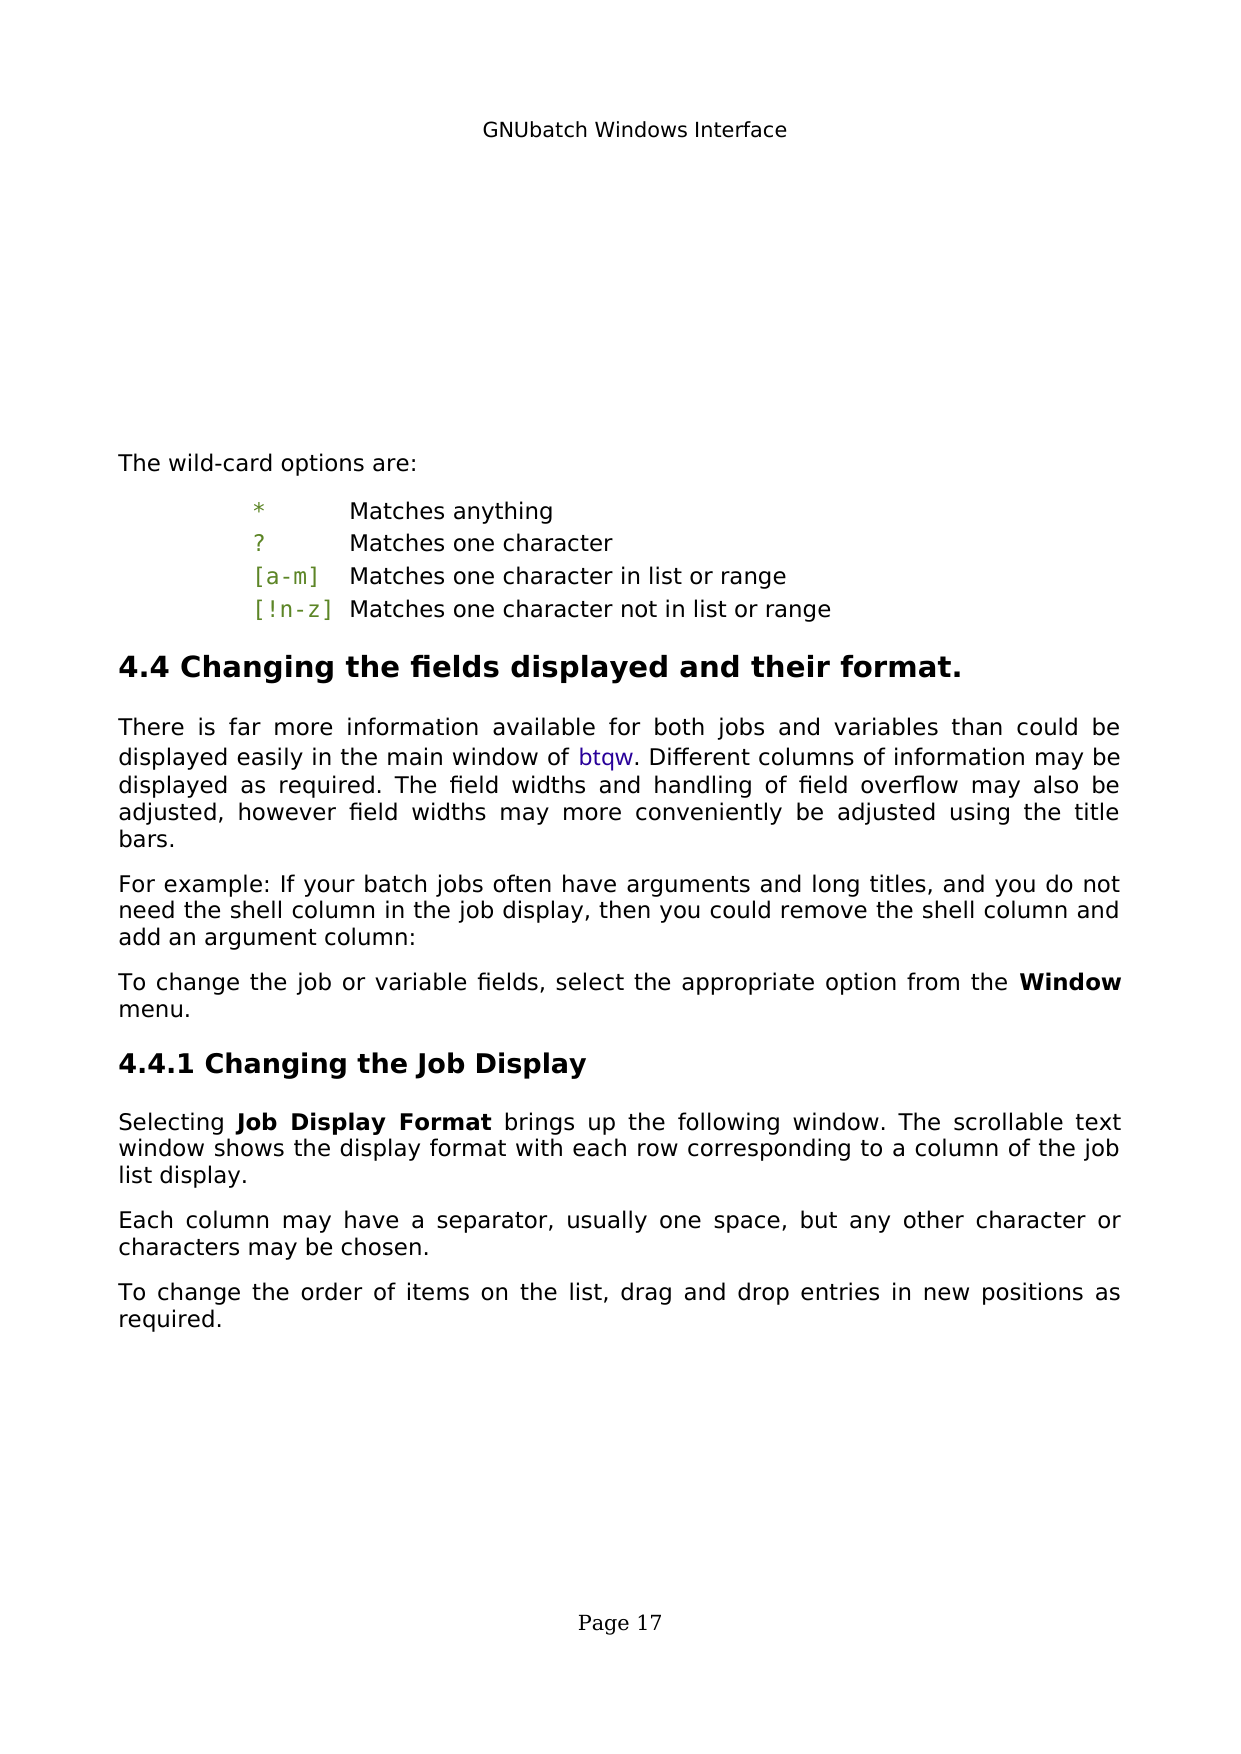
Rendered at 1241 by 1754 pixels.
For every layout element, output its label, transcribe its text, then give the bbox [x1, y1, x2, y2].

text To change the job or variable fields, select the appropriate option from the Window menu. [118, 969, 1122, 1023]
table_header * [249, 495, 346, 528]
text Selecting Job Display Format brings up the following window. The scrollable text window shows the display format with each row corresponding to a column of the job list display. [118, 1109, 1122, 1189]
table_cell ? [249, 528, 346, 560]
table_cell Matches one character not in list or range [346, 593, 841, 626]
table_header Matches anything [346, 495, 841, 528]
table_cell Matches one character in list or range [346, 560, 841, 593]
subtitle Changing the Job Display [118, 1048, 1122, 1079]
table_cell [a-m] [249, 560, 346, 593]
text Each column may have a separator, usually one space, but any other character or characters may be chosen. [118, 1207, 1122, 1261]
text To change the order of items on the list, drag and drop entries in new positions as required. [118, 1279, 1122, 1333]
text For example: If your batch jobs often have arguments and long titles, and you do not need the shell column in the job display, then you could remove the shell column and add an argument column: [118, 871, 1122, 951]
subtitle Changing the fields displayed and their format. [118, 651, 1122, 685]
table_cell Matches one character [346, 528, 841, 560]
text The wild-card options are: [118, 172, 1122, 477]
table_cell [!n-z] [249, 593, 346, 626]
text There is far more information available for both jobs and variables than could be displayed easily in the main window of btqw. Different columns of information may be displayed as required. The field widths and handling of field overflow may also be adjusted, however field widths may more conveniently be adjusted using the title bars. [118, 714, 1122, 853]
